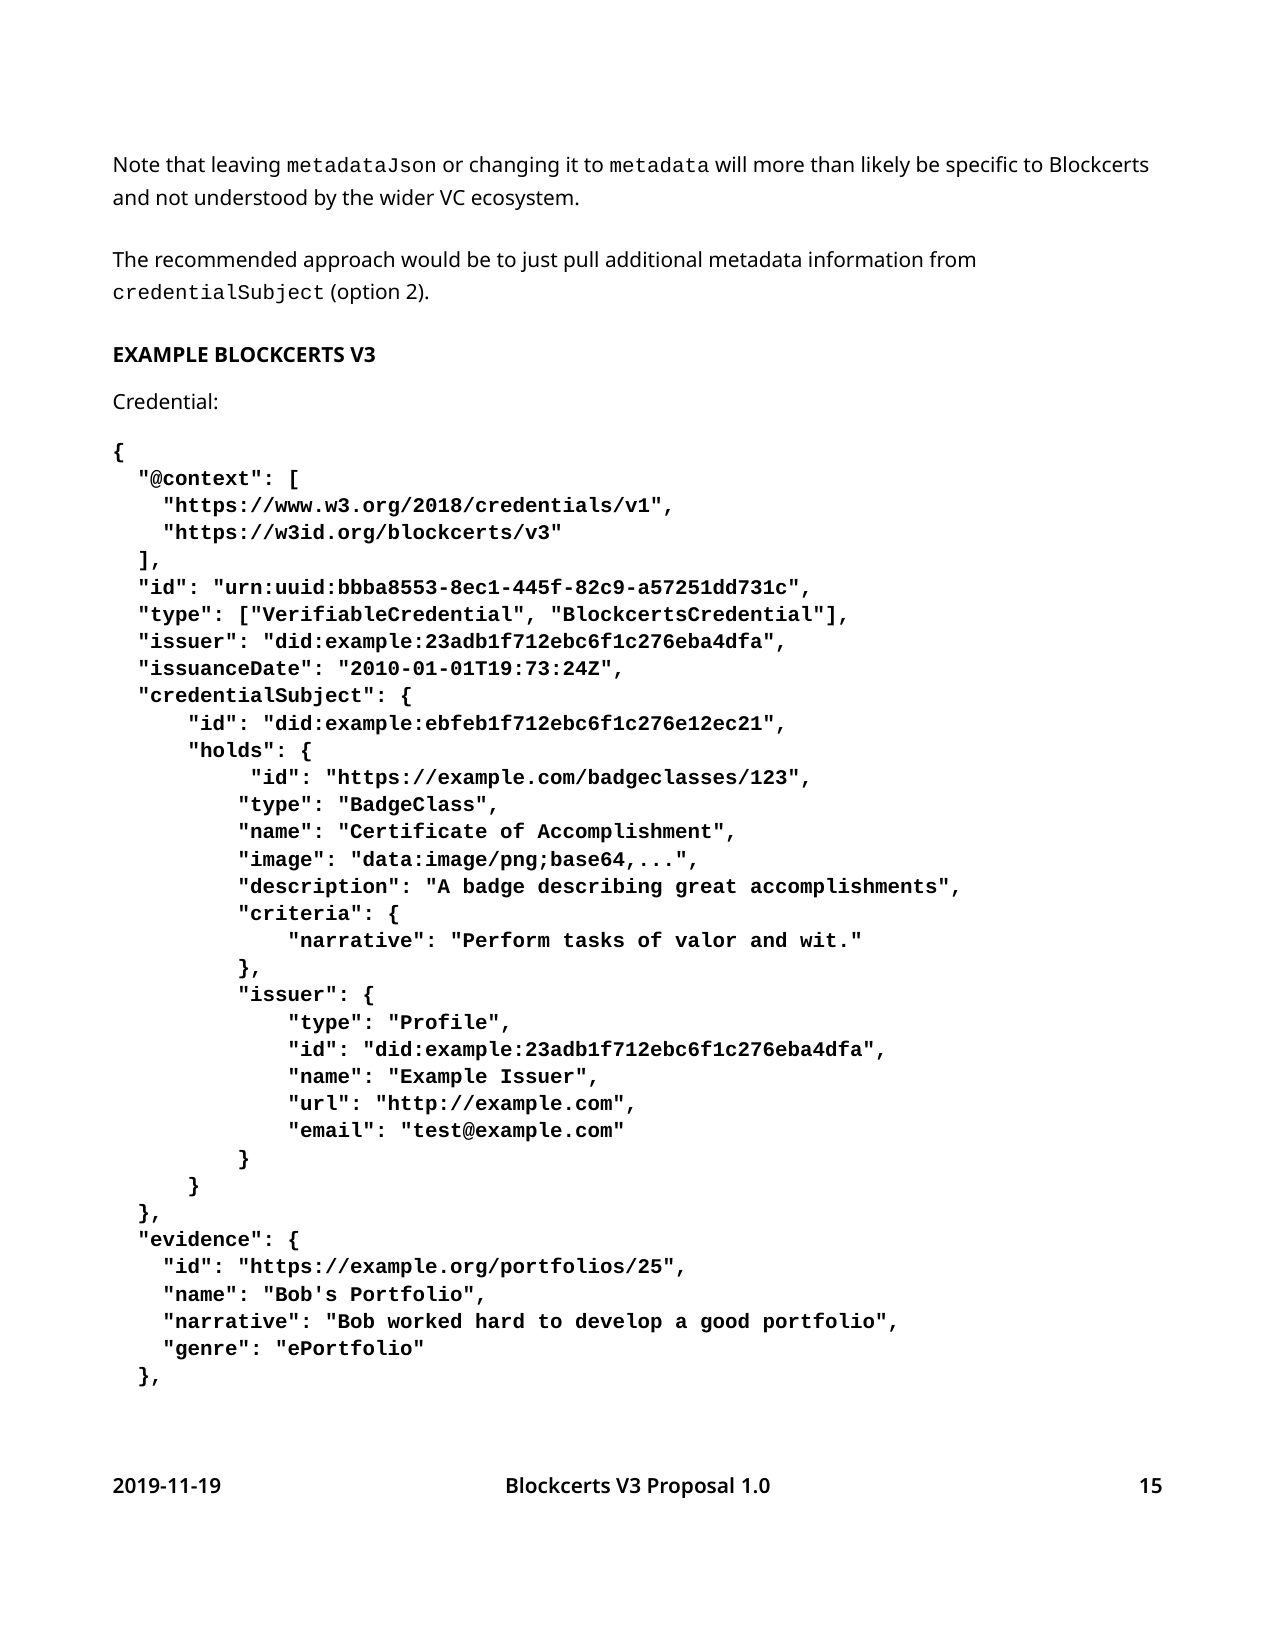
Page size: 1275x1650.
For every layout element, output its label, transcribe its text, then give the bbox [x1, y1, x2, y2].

text } [112, 1148, 1162, 1171]
text "name": "Certificate of Accomplishment", [112, 821, 1162, 845]
text "issuanceDate": "2010-01-01T19:73:24Z", [112, 658, 1162, 682]
text Credential: [112, 387, 1162, 416]
text "narrative": "Perform tasks of valor and wit." [112, 930, 1162, 954]
text "evidence": { [112, 1229, 1162, 1253]
text "genre": "ePortfolio" [112, 1338, 1162, 1362]
text ], [112, 549, 1162, 573]
text "type": ["VerifiableCredential", "BlockcertsCredential"], [112, 604, 1162, 627]
text "name": "Example Issuer", [112, 1066, 1162, 1090]
text "id": "urn:uuid:bbba8553-8ec1-445f-82c9-a57251dd731c", [112, 577, 1162, 600]
text "name": "Bob's Portfolio", [112, 1283, 1162, 1307]
text "type": "Profile", [112, 1012, 1162, 1035]
text "https://www.w3.org/2018/credentials/v1", [112, 495, 1162, 519]
text }, [112, 1202, 1162, 1226]
text "holds": { [112, 740, 1162, 763]
text { [112, 441, 1162, 464]
text "type": "BadgeClass", [112, 794, 1162, 818]
text "id": "did:example:ebfeb1f712ebc6f1c276e12ec21", [112, 713, 1162, 736]
text } [112, 1175, 1162, 1198]
text The recommended approach would be to just pull additional metadata information from credentialSubject (option 2). [112, 245, 1162, 306]
text "narrative": "Bob worked hard to develop a good portfolio", [112, 1311, 1162, 1334]
text "@context": [ [112, 468, 1162, 492]
text "id": "did:example:23adb1f712ebc6f1c276eba4dfa", [112, 1039, 1162, 1062]
text }, [112, 957, 1162, 981]
text "description": "A badge describing great accomplishments", [112, 876, 1162, 899]
text Note that leaving metadataJson or changing it to metadata will more than likely be specific to Blockcerts and not understood by the wider VC ecosystem. [112, 150, 1162, 211]
text "issuer": "did:example:23adb1f712ebc6f1c276eba4dfa", [112, 631, 1162, 655]
text "id": "https://example.com/badgeclasses/123", [112, 767, 1162, 791]
text "credentialSubject": { [112, 685, 1162, 709]
subtitle Example Blockcerts V3 [112, 340, 1162, 368]
text "issuer": { [112, 984, 1162, 1008]
text }, [112, 1365, 1162, 1389]
text "url": "http://example.com", [112, 1093, 1162, 1117]
text "id": "https://example.org/portfolios/25", [112, 1256, 1162, 1280]
text "https://w3id.org/blockcerts/v3" [112, 522, 1162, 546]
text "email": "test@example.com" [112, 1120, 1162, 1144]
text "image": "data:image/png;base64,...", [112, 848, 1162, 872]
text "criteria": { [112, 903, 1162, 927]
